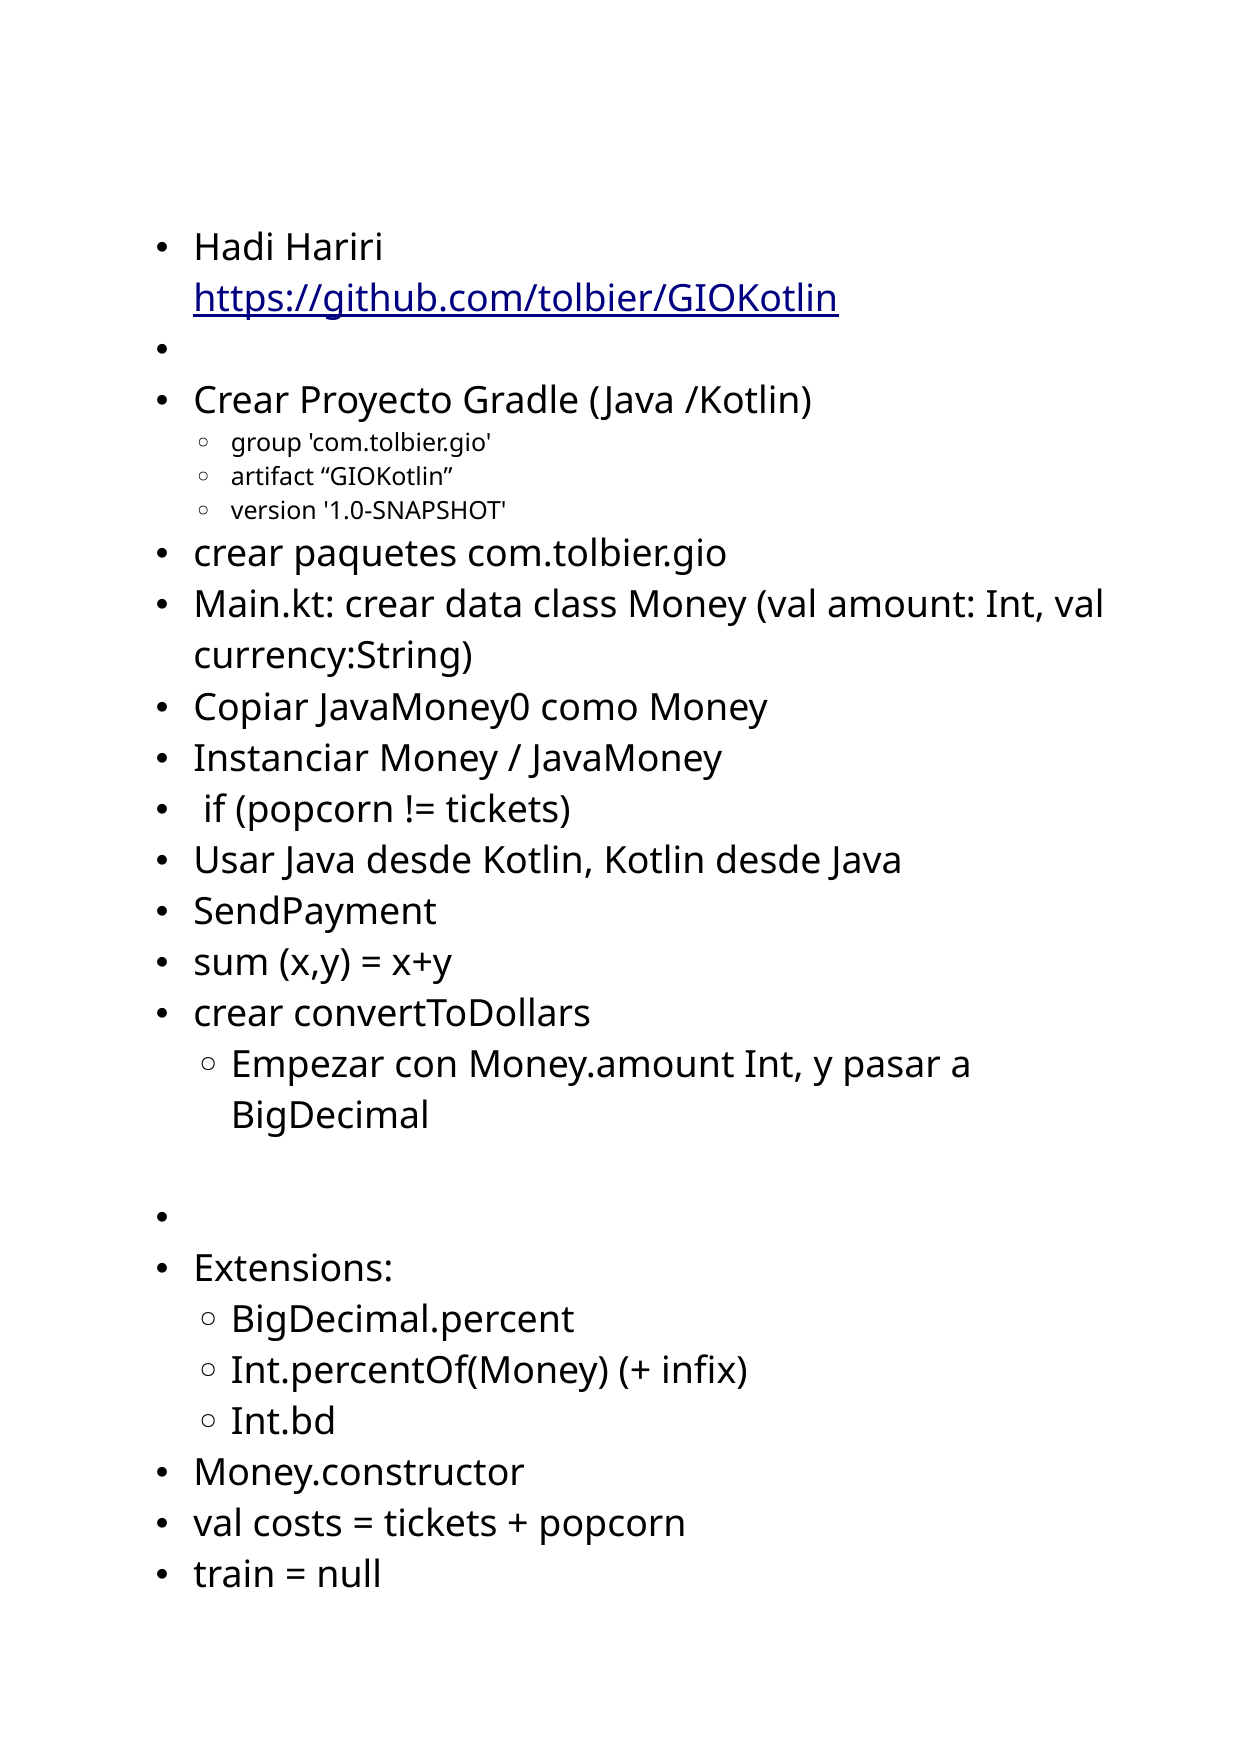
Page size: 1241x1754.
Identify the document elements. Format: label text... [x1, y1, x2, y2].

list Instanciar Money / JavaMoney [156, 731, 1122, 782]
list version '1.0-SNAPSHOT' [193, 493, 1122, 527]
list train = null [156, 1547, 1122, 1598]
list group 'com.tolbier.gio' [193, 424, 1122, 458]
list val costs = tickets + popcorn [156, 1496, 1122, 1547]
list Hadi Hariri https://github.com/tolbier/GIOKotlin [156, 220, 1122, 322]
list crear convertToDollars [156, 986, 1122, 1037]
list Extensions: [156, 1241, 1122, 1292]
list Money.constructor [156, 1445, 1122, 1496]
list BigDecimal.percent [193, 1292, 1122, 1343]
list SendPayment [156, 884, 1122, 935]
list Crear Proyecto Gradle (Java /Kotlin) [156, 373, 1122, 424]
list Int.percentOf(Money) (+ infix) [193, 1343, 1122, 1394]
list Copiar JavaMoney0 como Money [156, 680, 1122, 731]
list Usar Java desde Kotlin, Kotlin desde Java [156, 833, 1122, 884]
list artifact “GIOKotlin” [193, 458, 1122, 493]
list sum (x,y) = x+y [156, 935, 1122, 986]
list Int.bd [193, 1394, 1122, 1445]
list Main.kt: crear data class Money (val amount: Int, val currency:String) [156, 578, 1122, 680]
list Empezar con Money.amount Int, y pasar a BigDecimal [193, 1037, 1122, 1139]
list if (popcorn != tickets) [156, 782, 1122, 833]
list crear paquetes com.tolbier.gio [156, 527, 1122, 578]
